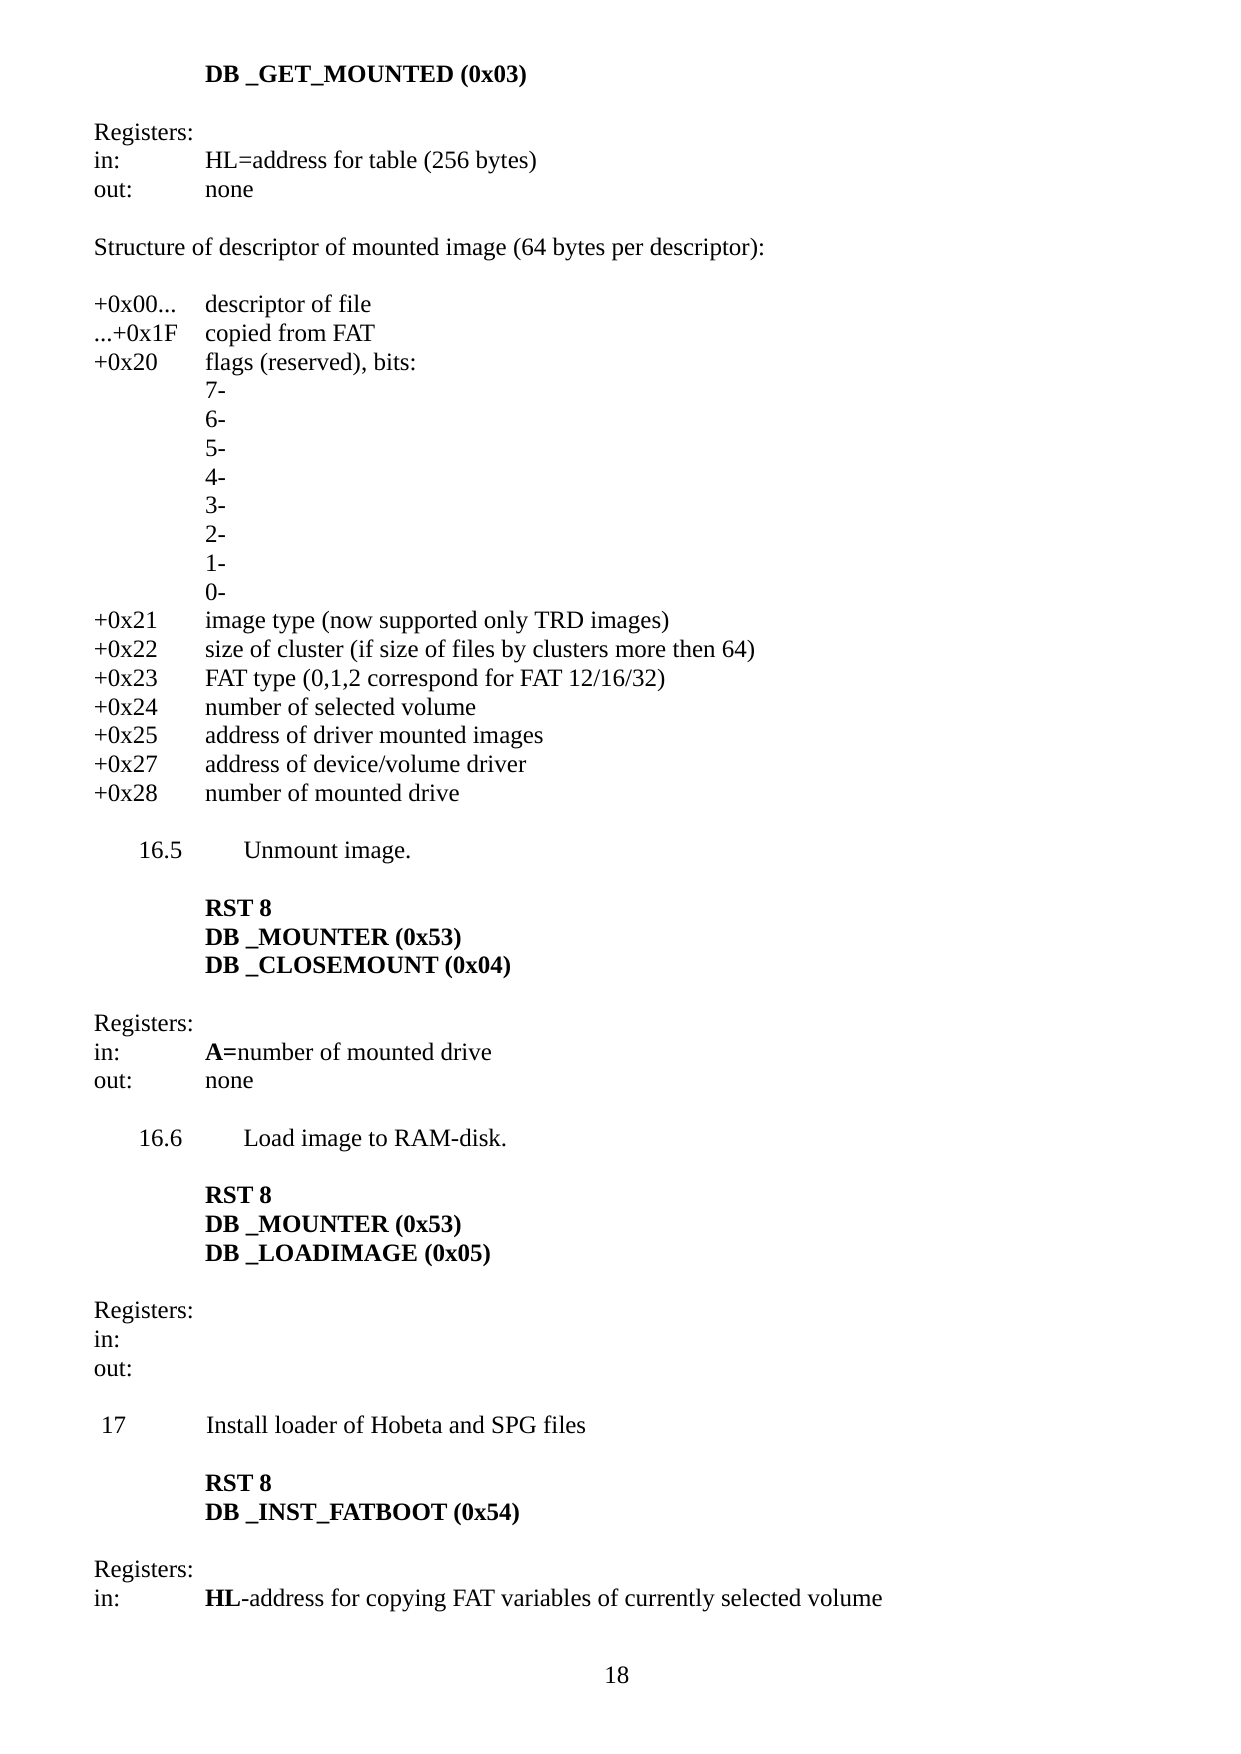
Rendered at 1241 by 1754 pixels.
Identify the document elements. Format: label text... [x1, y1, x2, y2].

text in: A=number of mounted drive [57, 1037, 1176, 1066]
text out: none [57, 1066, 1176, 1094]
text Registers: [57, 117, 1176, 146]
text 4- [57, 462, 1176, 491]
text DB _CLOSEMOUNT (0x04) [57, 951, 1176, 979]
text +0x25 address of driver mounted images [57, 721, 1176, 749]
text 2- [57, 519, 1176, 548]
text out: [57, 1353, 1176, 1382]
text +0x27 address of device/volume driver [57, 749, 1176, 778]
text DB _MOUNTER (0x53) [57, 922, 1176, 951]
text +0x23 FAT type (0,1,2 correspond for FAT 12/16/32) [57, 663, 1176, 692]
text in: [57, 1324, 1176, 1353]
text DB _MOUNTER (0x53) [57, 1209, 1176, 1238]
text Registers: [57, 1008, 1176, 1037]
text 7- [57, 376, 1176, 404]
text 1- [57, 548, 1176, 577]
text DB _GET_MOUNTED (0x03) [57, 59, 1176, 88]
text 3- [57, 491, 1176, 519]
text 5- [57, 433, 1176, 462]
text Structure of descriptor of mounted image (64 bytes per descriptor): [57, 232, 1176, 261]
text out: none [57, 174, 1176, 203]
text in: HL-address for copying FAT variables of currently selected volume [57, 1583, 1176, 1612]
text DB _LOADIMAGE (0x05) [57, 1238, 1176, 1267]
text RST 8 [57, 1181, 1176, 1209]
text in: HL=address for table (256 bytes) [57, 146, 1176, 174]
text RST 8 [57, 1468, 1176, 1497]
text ...+0x1F copied from FAT [57, 318, 1176, 347]
list Unmount image. [132, 836, 1176, 864]
text RST 8 [57, 893, 1176, 922]
text +0x22 size of cluster (if size of files by clusters more then 64) [57, 634, 1176, 663]
text +0x20 flags (reserved), bits: [57, 347, 1176, 376]
text Registers: [57, 1554, 1176, 1583]
text +0x28 number of mounted drive [57, 778, 1176, 807]
text 6- [57, 404, 1176, 433]
text DB _INST_FATBOOT (0x54) [57, 1497, 1176, 1526]
text +0x21 image type (now supported only TRD images) [57, 606, 1176, 634]
text +0x00... descriptor of file [57, 289, 1176, 318]
list Load image to RAM-disk. [132, 1123, 1176, 1152]
list Install loader of Hobeta and SPG files [94, 1411, 1176, 1439]
text Registers: [57, 1296, 1176, 1324]
text 0- [57, 577, 1176, 606]
text +0x24 number of selected volume [57, 692, 1176, 721]
